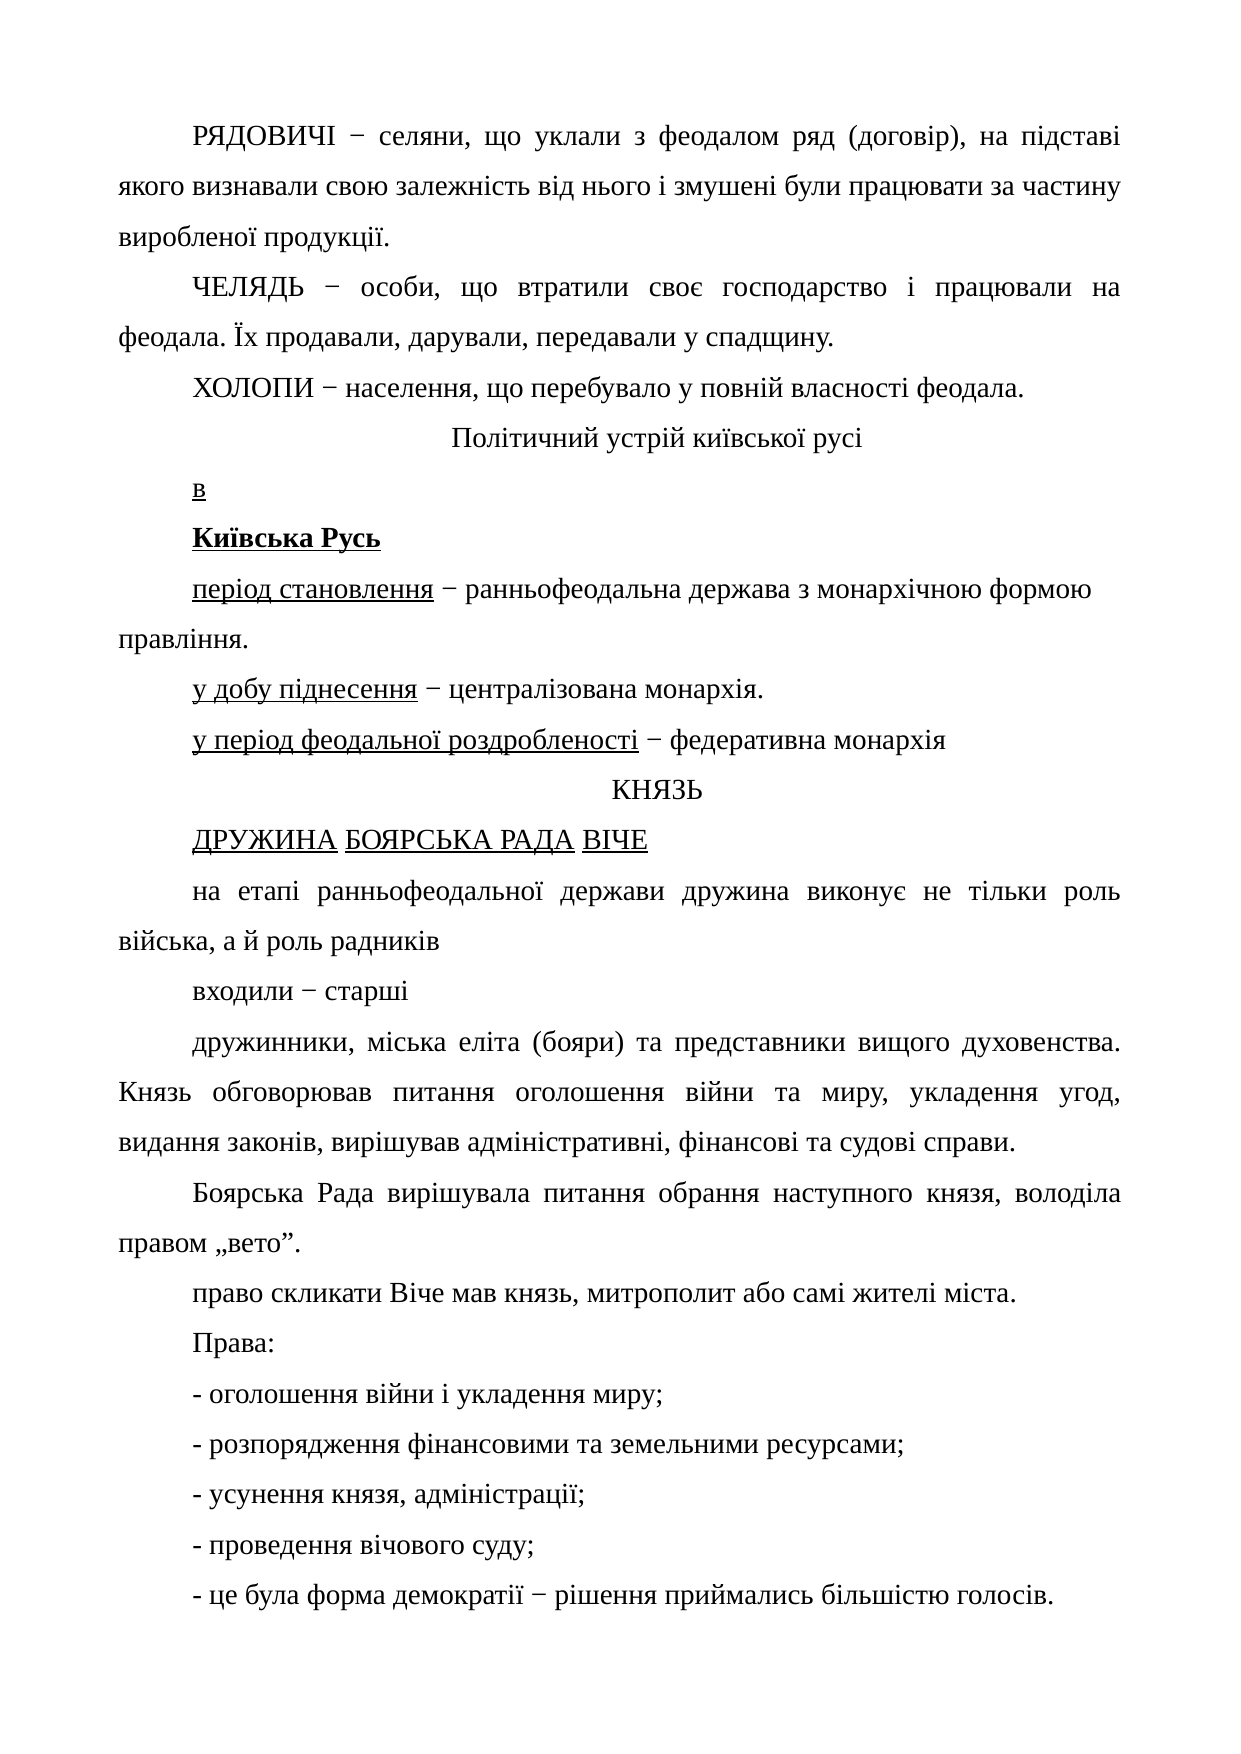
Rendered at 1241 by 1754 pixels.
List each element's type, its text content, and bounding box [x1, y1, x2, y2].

text у період феодальної роздробленості − федеративна монархія [118, 722, 1122, 755]
text у добу піднесення − централізована монархія. [118, 672, 1122, 705]
text РЯДОВИЧІ − селяни, що уклали з феодалом ряд (договір), на підставі якого визнавали свою залежність від нього і змушені були працювати за частину виробленої продукції. [118, 118, 1122, 252]
text дружинники, міська еліта (бояри) та представники вищого духовенства. Князь обговорював питання оголошення війни та миру, укладення угод, видання законів, вирішував адміністративні, фінансові та судові справи. [118, 1024, 1122, 1158]
text ХОЛОПИ − населення, що перебувало у повній власності феодала. [118, 370, 1122, 403]
text період становлення − ранньофеодальна держава з монархічною формою правління. [118, 571, 1122, 655]
text - це була форма демократії − рішення приймались більшістю голосів. [118, 1577, 1122, 1611]
text Права: [118, 1326, 1122, 1359]
text на етапі ранньофеодальної держави дружина виконує не тільки роль війська, а й роль радників [118, 873, 1122, 957]
text входили − старші [118, 973, 1122, 1007]
text в [118, 470, 1122, 504]
text КНЯЗЬ [118, 772, 1122, 806]
text - розпорядження фінансовими та земельними ресурсами; [118, 1426, 1122, 1460]
text - оголошення війни і укладення миру; [118, 1376, 1122, 1409]
text - проведення вічового суду; [118, 1527, 1122, 1560]
text право скликати Віче мав князь, митрополит або самі жителі міста. [118, 1275, 1122, 1309]
subtitle Політичний устрій київської русі [118, 420, 1122, 453]
text - усунення князя, адміністрації; [118, 1477, 1122, 1510]
text Боярська Рада вирішувала питання обрання наступного князя, володіла правом „вето”. [118, 1175, 1122, 1258]
text ДРУЖИНА БОЯРСЬКА РАДА ВІЧЕ [118, 822, 1122, 856]
text ЧЕЛЯДЬ − особи, що втратили своє господарство і працювали на феодала. Їх продавали, дарували, передавали у спадщину. [118, 269, 1122, 353]
text Київська Русь [118, 521, 1122, 554]
